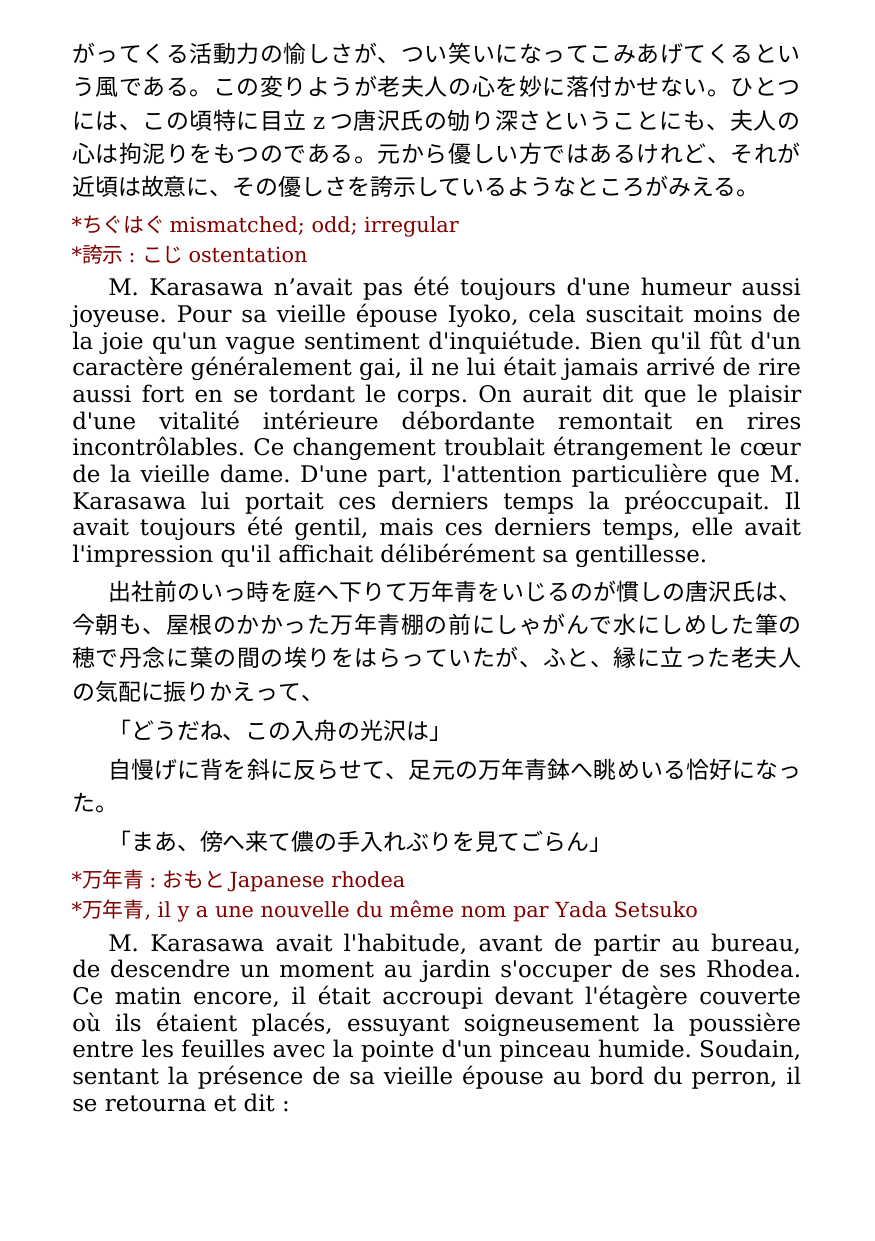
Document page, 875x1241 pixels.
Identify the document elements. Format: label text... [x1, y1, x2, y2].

text 出社前のいっ時を庭へ下りて万年青をいじるのが慣しの唐沢氏は、今朝も、屋根のかかった万年青棚の前にしゃがんで水にしめした筆の穂で丹念に葉の間の埃りをはらっていたが、ふと、縁に立った老夫人の気配に振りかえって、 [72, 574, 802, 707]
text M. Karasawa n’avait pas été toujours d'une humeur aussi joyeuse. Pour sa vieille épouse Iyoko, cela suscitait moins de la joie qu'un vague sentiment d'inquiétude. Bien qu'il fût d'un caractère généralement gai, il ne lui était jamais arrivé de rire aussi fort en se tordant le corps. On aurait dit que le plaisir d'une vitalité intérieure débordante remontait en rires incontrôlables. Ce changement troublait étrangement le cœur de la vieille dame. D'une part, l'attention particulière que M. Karasawa lui portait ces derniers temps la préoccupait. Il avait toujours été gentil, mais ces derniers temps, elle avait l'impression qu'il affichait délibérément sa gentillesse. [72, 274, 802, 568]
text *ちぐはぐmismatched; odd; irregular [71, 208, 803, 238]
text *万年青 : おもとJapanese rhodea [71, 863, 803, 893]
text 自慢げに背を斜に反らせて、足元の万年青鉢へ眺めいる恰好になった。 [72, 752, 802, 818]
text M. Karasawa avait l'habitude, avant de partir au bureau, de descendre un moment au jardin s'occuper de ses Rhodea. Ce matin encore, il était accroupi devant l'étagère couverte où ils étaient placés, essuyant soigneusement la poussière entre les feuilles avec la pointe d'un pinceau humide. Soudain, sentant la présence de sa vieille épouse au bord du perron, il se retourna et dit : [72, 930, 802, 1116]
text がってくる活動力の愉しさが、つい笑いになってこみあげてくるという風である。この変りようが老夫人の心を妙に落付かせない。ひとつには、この頃特に目立zつ唐沢氏の劬り深さということにも、夫人の心は拘泥りをもつのである。元から優しい方ではあるけれど、それが近頃は故意に、その優しさを誇示しているようなところがみえる。 [72, 36, 802, 202]
text *万年青, il y a une nouvelle du même nom par Yada Setsuko [71, 893, 803, 924]
text *誇示 : こじ ostentation [71, 238, 803, 268]
text 「まあ、傍へ来て儂の手入れぶりを見てごらん」 [72, 824, 802, 857]
text 「どうだね、この入舟の光沢は」 [72, 713, 802, 746]
